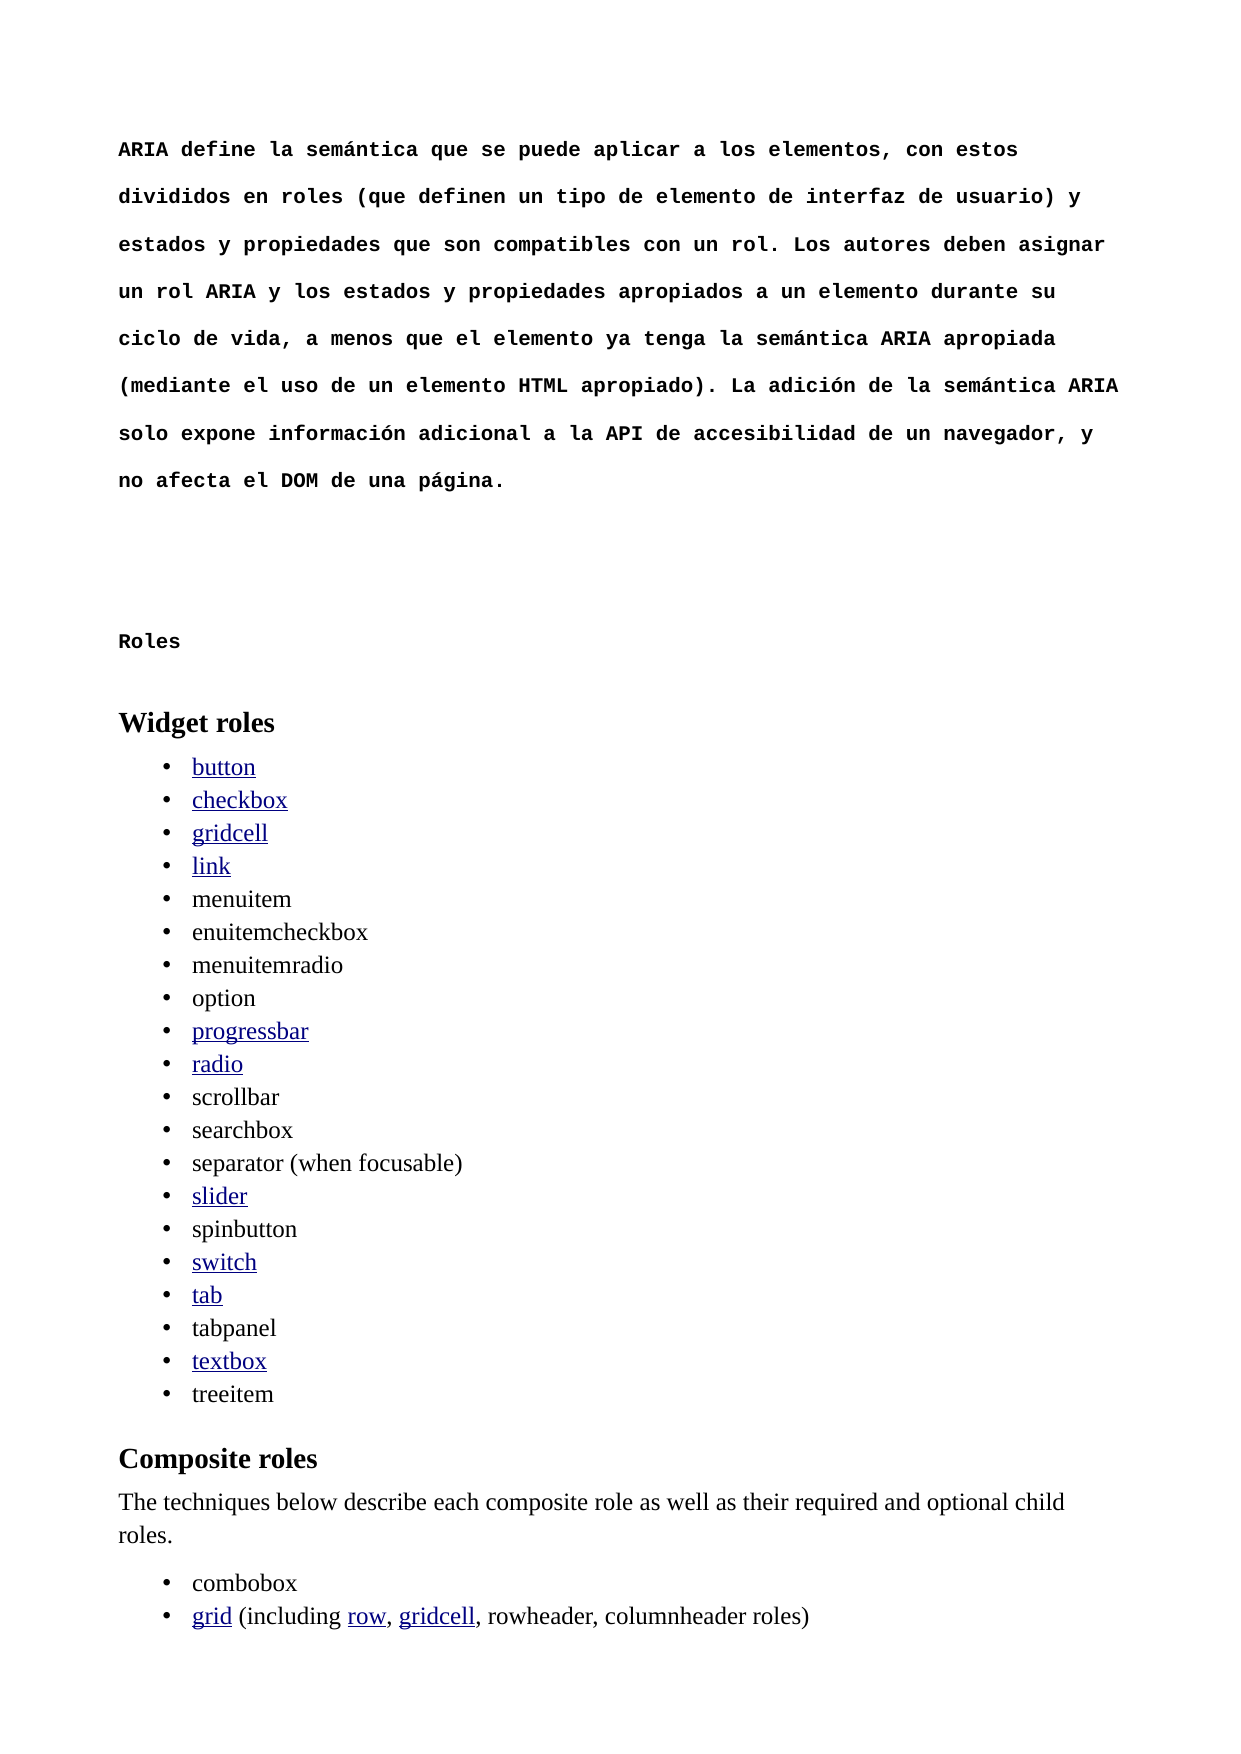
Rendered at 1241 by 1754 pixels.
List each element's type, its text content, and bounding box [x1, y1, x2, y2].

list link [162, 851, 1122, 879]
list spinbutton [162, 1214, 1122, 1243]
subtitle Widget roles [118, 706, 1122, 739]
list menuitem [162, 884, 1122, 912]
list scrollbar [162, 1082, 1122, 1111]
list enuitemcheckbox [162, 917, 1122, 946]
subtitle Composite roles [118, 1441, 1122, 1475]
text The techniques below describe each composite role as well as their required and optional child roles. [118, 1487, 1122, 1549]
list switch [162, 1247, 1122, 1276]
list searchbox [162, 1115, 1122, 1144]
list combobox [162, 1568, 1122, 1597]
list slider [162, 1181, 1122, 1210]
list treeitem [162, 1379, 1122, 1408]
list tab [162, 1280, 1122, 1309]
list option [162, 983, 1122, 1012]
list separator (when focusable) [162, 1148, 1122, 1177]
list menuitemradio [162, 950, 1122, 978]
subtitle Roles [118, 631, 1122, 655]
list gridcell [162, 818, 1122, 846]
list checkbox [162, 785, 1122, 813]
list textbox [162, 1346, 1122, 1375]
subtitle ARIA define la semántica que se puede aplicar a los elementos, con estos divididos en roles (que definen un tipo de elemento de interfaz de usuario) y estados y propiedades que son compatibles con un rol. Los autores deben asignar un rol ARIA y los estados y propiedades apropiados a un elemento durante su ciclo de vida, a menos que el elemento ya tenga la semántica ARIA apropiada (mediante el uso de un elemento HTML apropiado). La adición de la semántica ARIA solo expone información adicional a la API de accesibilidad de un navegador, y no afecta el DOM de una página. [118, 139, 1122, 494]
list button [162, 752, 1122, 780]
list progressbar [162, 1016, 1122, 1044]
list radio [162, 1049, 1122, 1078]
list grid (including row, gridcell, rowheader, columnheader roles) [162, 1601, 1122, 1630]
list tabpanel [162, 1313, 1122, 1342]
